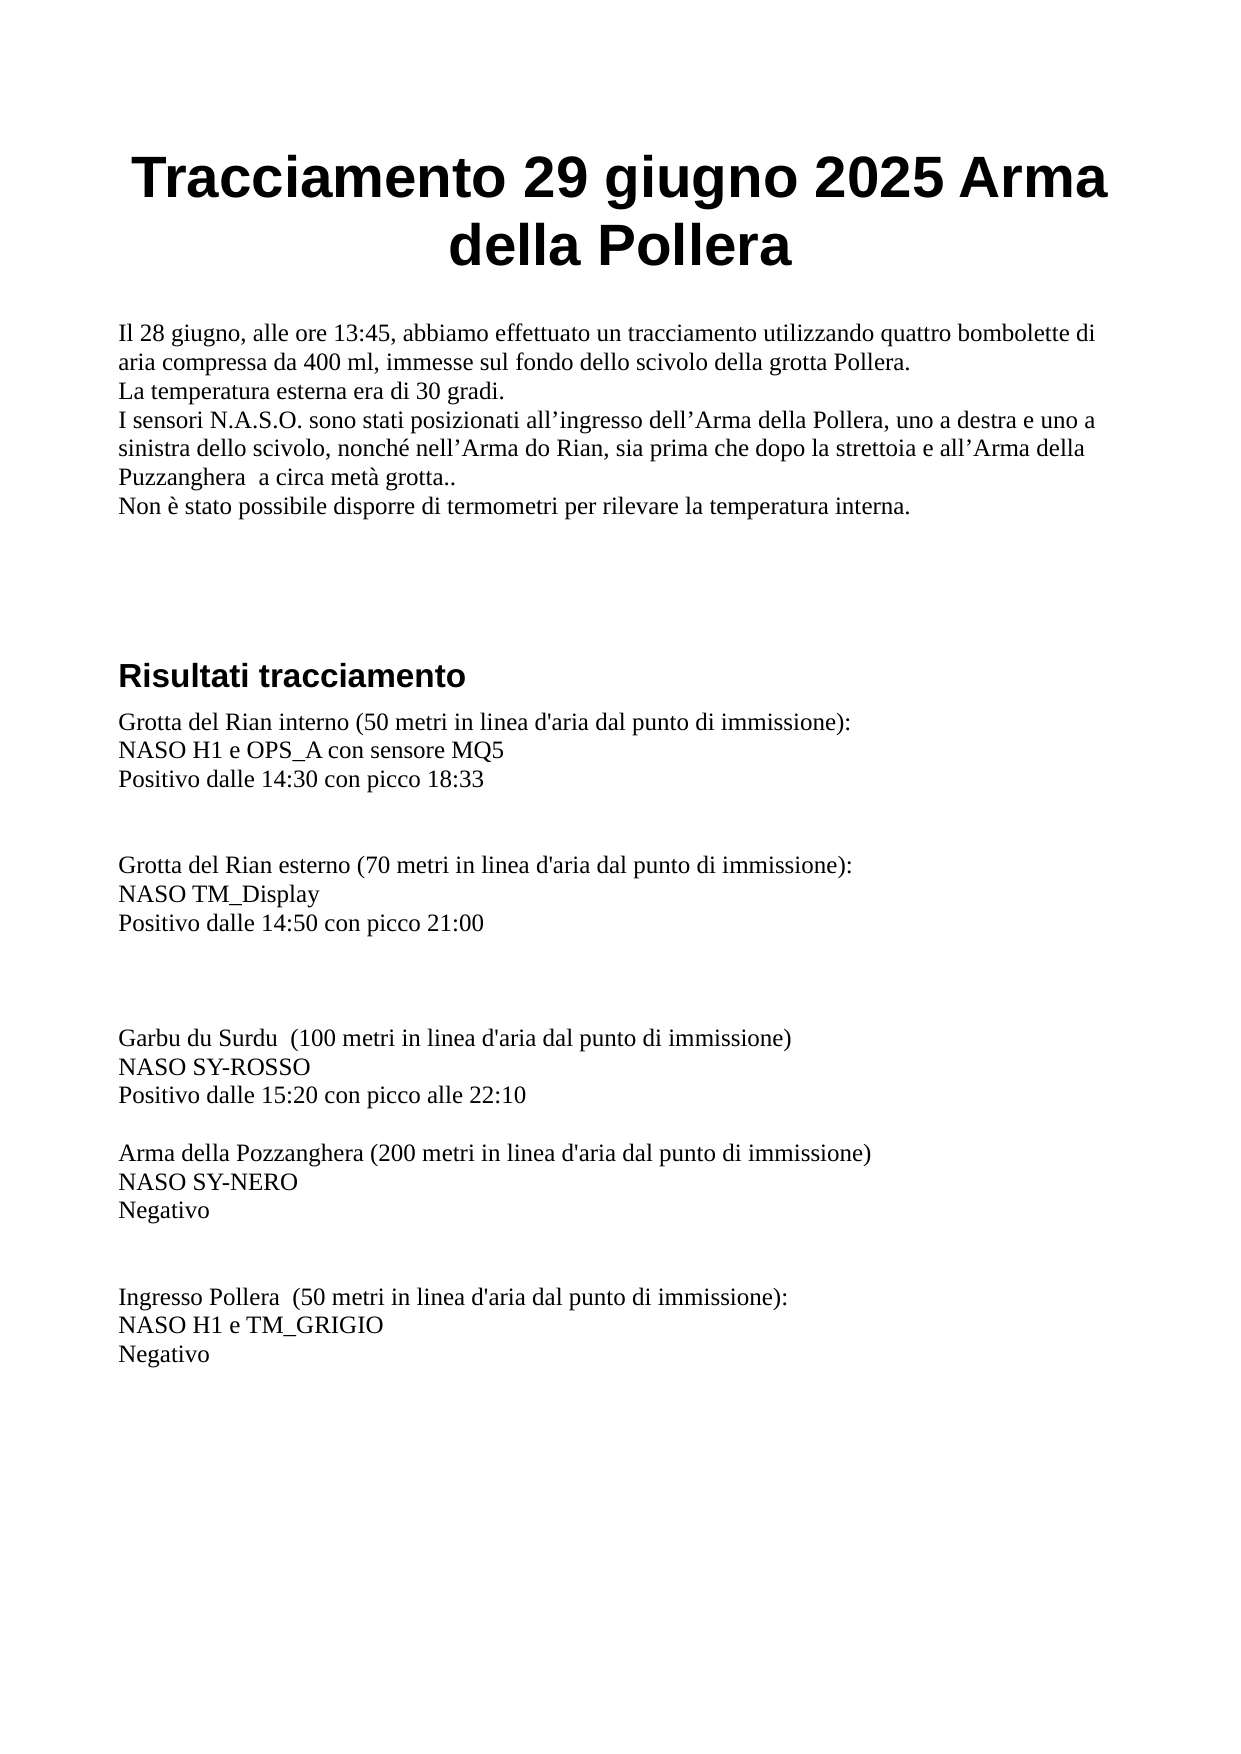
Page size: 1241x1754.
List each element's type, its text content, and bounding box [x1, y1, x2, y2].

text NASO H1 e TM_GRIGIO [118, 1310, 1122, 1339]
text Ingresso Pollera (50 metri in linea d'aria dal punto di immissione): [118, 1282, 1122, 1310]
text Garbu du Surdu (100 metri in linea d'aria dal punto di immissione) [118, 1023, 1122, 1052]
title Tracciamento 29 giugno 2025 Arma della Pollera [118, 143, 1122, 277]
text Negativo [118, 1339, 1122, 1368]
text NASO TM_Display [118, 879, 1122, 908]
text NASO SY-NERO [118, 1167, 1122, 1195]
text Grotta del Rian interno (50 metri in linea d'aria dal punto di immissione): [118, 707, 1122, 735]
text La temperatura esterna era di 30 gradi. [118, 376, 1122, 405]
text Il 28 giugno, alle ore 13:45, abbiamo effettuato un tracciamento utilizzando quattro bombolette di aria compressa da 400 ml, immesse sul fondo dello scivolo della grotta Pollera. [118, 318, 1122, 376]
text I sensori N.A.S.O. sono stati posizionati all’ingresso dell’Arma della Pollera, uno a destra e uno a sinistra dello scivolo, nonché nell’Arma do Rian, sia prima che dopo la strettoia e all’Arma della Puzzanghera a circa metà grotta.. [118, 405, 1122, 491]
text Grotta del Rian esterno (70 metri in linea d'aria dal punto di immissione): [118, 850, 1122, 879]
text Positivo dalle 14:50 con picco 21:00 [118, 908, 1122, 937]
text NASO SY-ROSSO [118, 1052, 1122, 1080]
text Non è stato possibile disporre di termometri per rilevare la temperatura interna. [118, 491, 1122, 520]
subtitle Risultati tracciamento [118, 656, 1122, 694]
text Arma della Pozzanghera (200 metri in linea d'aria dal punto di immissione) [118, 1138, 1122, 1167]
text NASO H1 e OPS_A con sensore MQ5 [118, 735, 1122, 764]
text Positivo dalle 15:20 con picco alle 22:10 [118, 1080, 1122, 1109]
text Negativo [118, 1195, 1122, 1224]
text Positivo dalle 14:30 con picco 18:33 [118, 764, 1122, 793]
